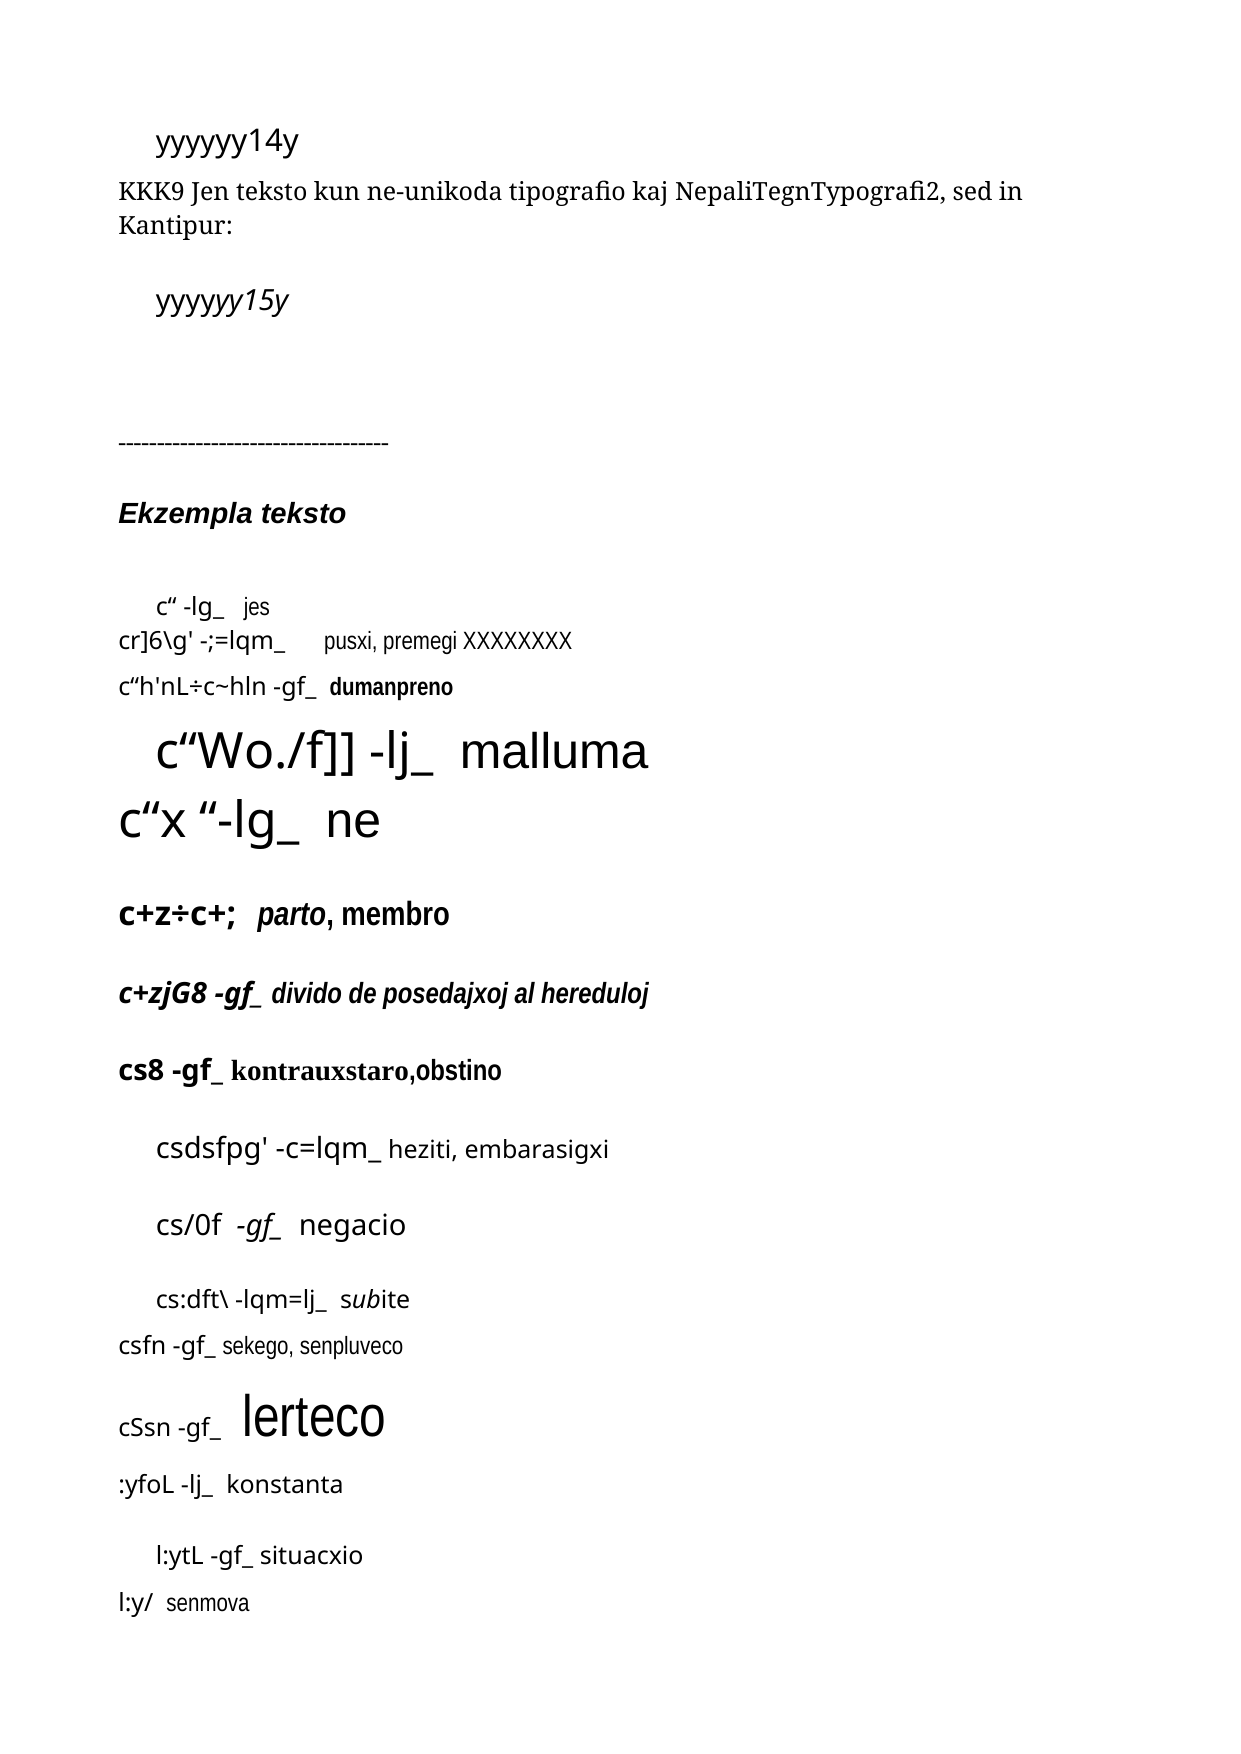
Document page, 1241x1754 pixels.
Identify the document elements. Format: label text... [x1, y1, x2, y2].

text c“x “-lg_ ne [118, 784, 1122, 852]
text l:y/ senmova [118, 1584, 1122, 1618]
subtitle c+zjG8 -gf_ divido de posedajxoj al hereduloj [118, 972, 1122, 1012]
text c“ -lg_ jes [156, 588, 1122, 622]
list yyyyyy14y [156, 118, 1122, 161]
text c“Wo./f]] -lj_ malluma [156, 716, 1122, 784]
subtitle c+z÷c+; parto, membro [118, 889, 1122, 935]
text KKK9 Jen teksto kun ne-unikoda tipografio kaj NepaliTegnTypografi2, sed in Kantipur: [118, 173, 1122, 241]
list cs:dft\ -lqm=lj_ subite [156, 1281, 1122, 1315]
subtitle Ekzempla teksto [118, 496, 1122, 529]
text cSsn -gf_ lerteco [118, 1374, 1122, 1454]
text cs/0f -gf_ negacio [156, 1204, 1122, 1244]
text ----------------------------------- [118, 424, 1122, 458]
subtitle cs8 -gf_ kontrauxstaro,obstino [118, 1050, 1122, 1089]
text csdsfpg' -c=lqm_ heziti, embarasigxi [156, 1127, 1122, 1167]
list l:ytL -gf_ situacxio [156, 1538, 1122, 1572]
text c“h'nL÷c~hln -gf_ dumanpreno [118, 669, 1122, 703]
text cr]6\g' -;=lqm_ pusxi, premegi XXXXXXXX [118, 622, 1122, 656]
list yyyyyy15y [156, 279, 1122, 318]
text csfn -gf_ sekego, senpluveco [118, 1328, 1122, 1362]
text :yfoL -lj_ konstanta [118, 1466, 1122, 1500]
